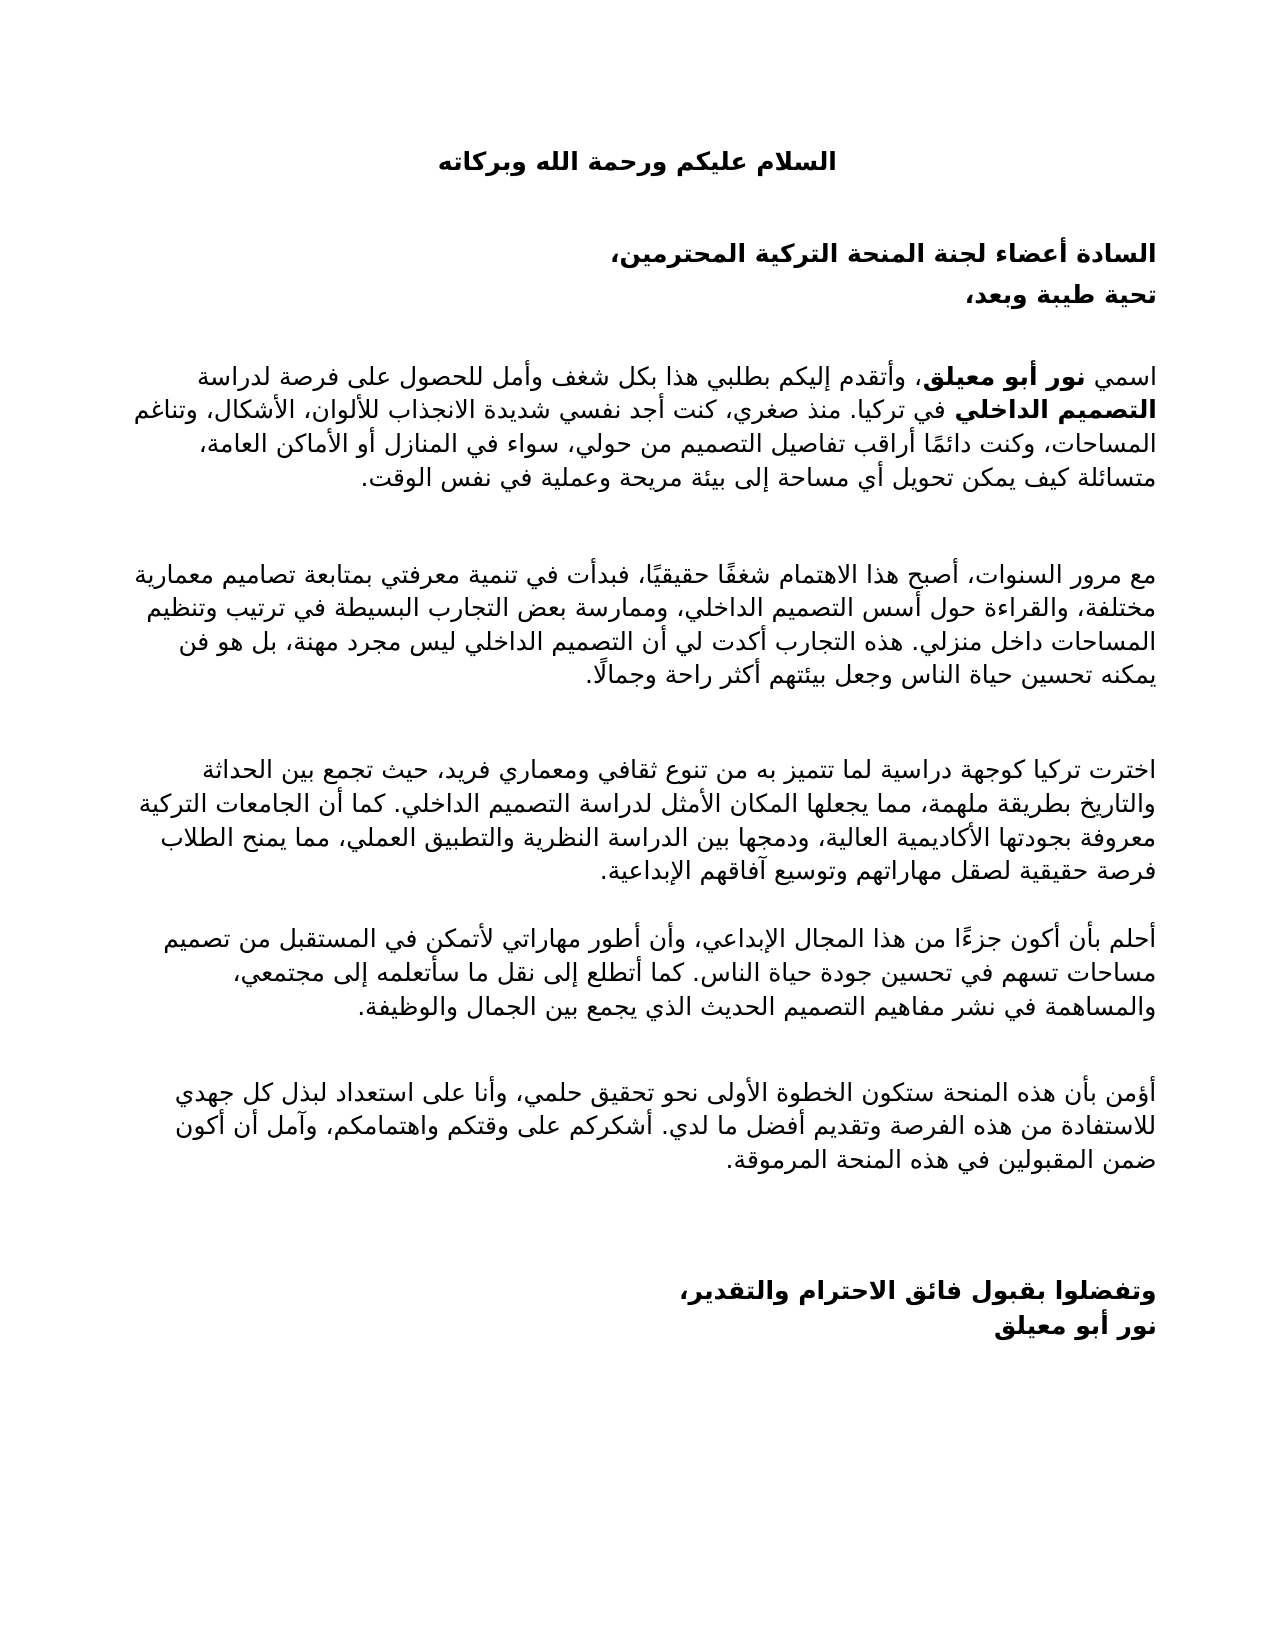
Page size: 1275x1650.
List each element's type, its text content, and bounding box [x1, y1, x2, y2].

text أؤمن بأن هذه المنحة ستكون الخطوة الأولى نحو تحقيق حلمي، وأنا على استعداد لبذل كل جهدي للاستفادة من هذه الفرصة وتقديم أفضل ما لدي. أشكركم على وقتكم واهتمامكم، وآمل أن أكون ضمن المقبولين في هذه المنحة المرموقة. [118, 1078, 1157, 1174]
text وتفضلوا بقبول فائق الاحترام والتقدير، [118, 1276, 1157, 1306]
text مع مرور السنوات، أصبح هذا الاهتمام شغفًا حقيقيًا، فبدأت في تنمية معرفتي بمتابعة تصاميم معمارية مختلفة، والقراءة حول أسس التصميم الداخلي، وممارسة بعض التجارب البسيطة في ترتيب وتنظيم المساحات داخل منزلي. هذه التجارب أكدت لي أن التصميم الداخلي ليس مجرد مهنة، بل هو فن يمكنه تحسين حياة الناس وجعل بيئتهم أكثر راحة وجمالًا. [118, 560, 1157, 689]
text السلام عليكم ورحمة الله وبركاته [118, 147, 1157, 176]
text اخترت تركيا كوجهة دراسية لما تتميز به من تنوع ثقافي ومعماري فريد، حيث تجمع بين الحداثة والتاريخ بطريقة ملهمة، مما يجعلها المكان الأمثل لدراسة التصميم الداخلي. كما أن الجامعات التركية معروفة بجودتها الأكاديمية العالية، ودمجها بين الدراسة النظرية والتطبيق العملي، مما يمنح الطلاب فرصة حقيقية لصقل مهاراتهم وتوسيع آفاقهم الإبداعية. [118, 756, 1157, 886]
text أحلم بأن أكون جزءًا من هذا المجال الإبداعي، وأن أطور مهاراتي لأتمكن في المستقبل من تصميم مساحات تسهم في تحسين جودة حياة الناس. كما أتطلع إلى نقل ما سأتعلمه إلى مجتمعي، والمساهمة في نشر مفاهيم التصميم الحديث الذي يجمع بين الجمال والوظيفة. [118, 924, 1157, 1021]
text نور أبو معيلق [118, 1312, 1157, 1341]
text اسمي نور أبو معيلق، وأتقدم إليكم بطلبي هذا بكل شغف وأمل للحصول على فرصة لدراسة التصميم الداخلي في تركيا. منذ صغري، كنت أجد نفسي شديدة الانجذاب للألوان، الأشكال، وتناغم المساحات، وكنت دائمًا أراقب تفاصيل التصميم من حولي، سواء في المنازل أو الأماكن العامة، متسائلة كيف يمكن تحويل أي مساحة إلى بيئة مريحة وعملية في نفس الوقت. [118, 362, 1157, 492]
text تحية طيبة وبعد، [118, 281, 1157, 310]
text السادة أعضاء لجنة المنحة التركية المحترمين، [118, 239, 1157, 269]
